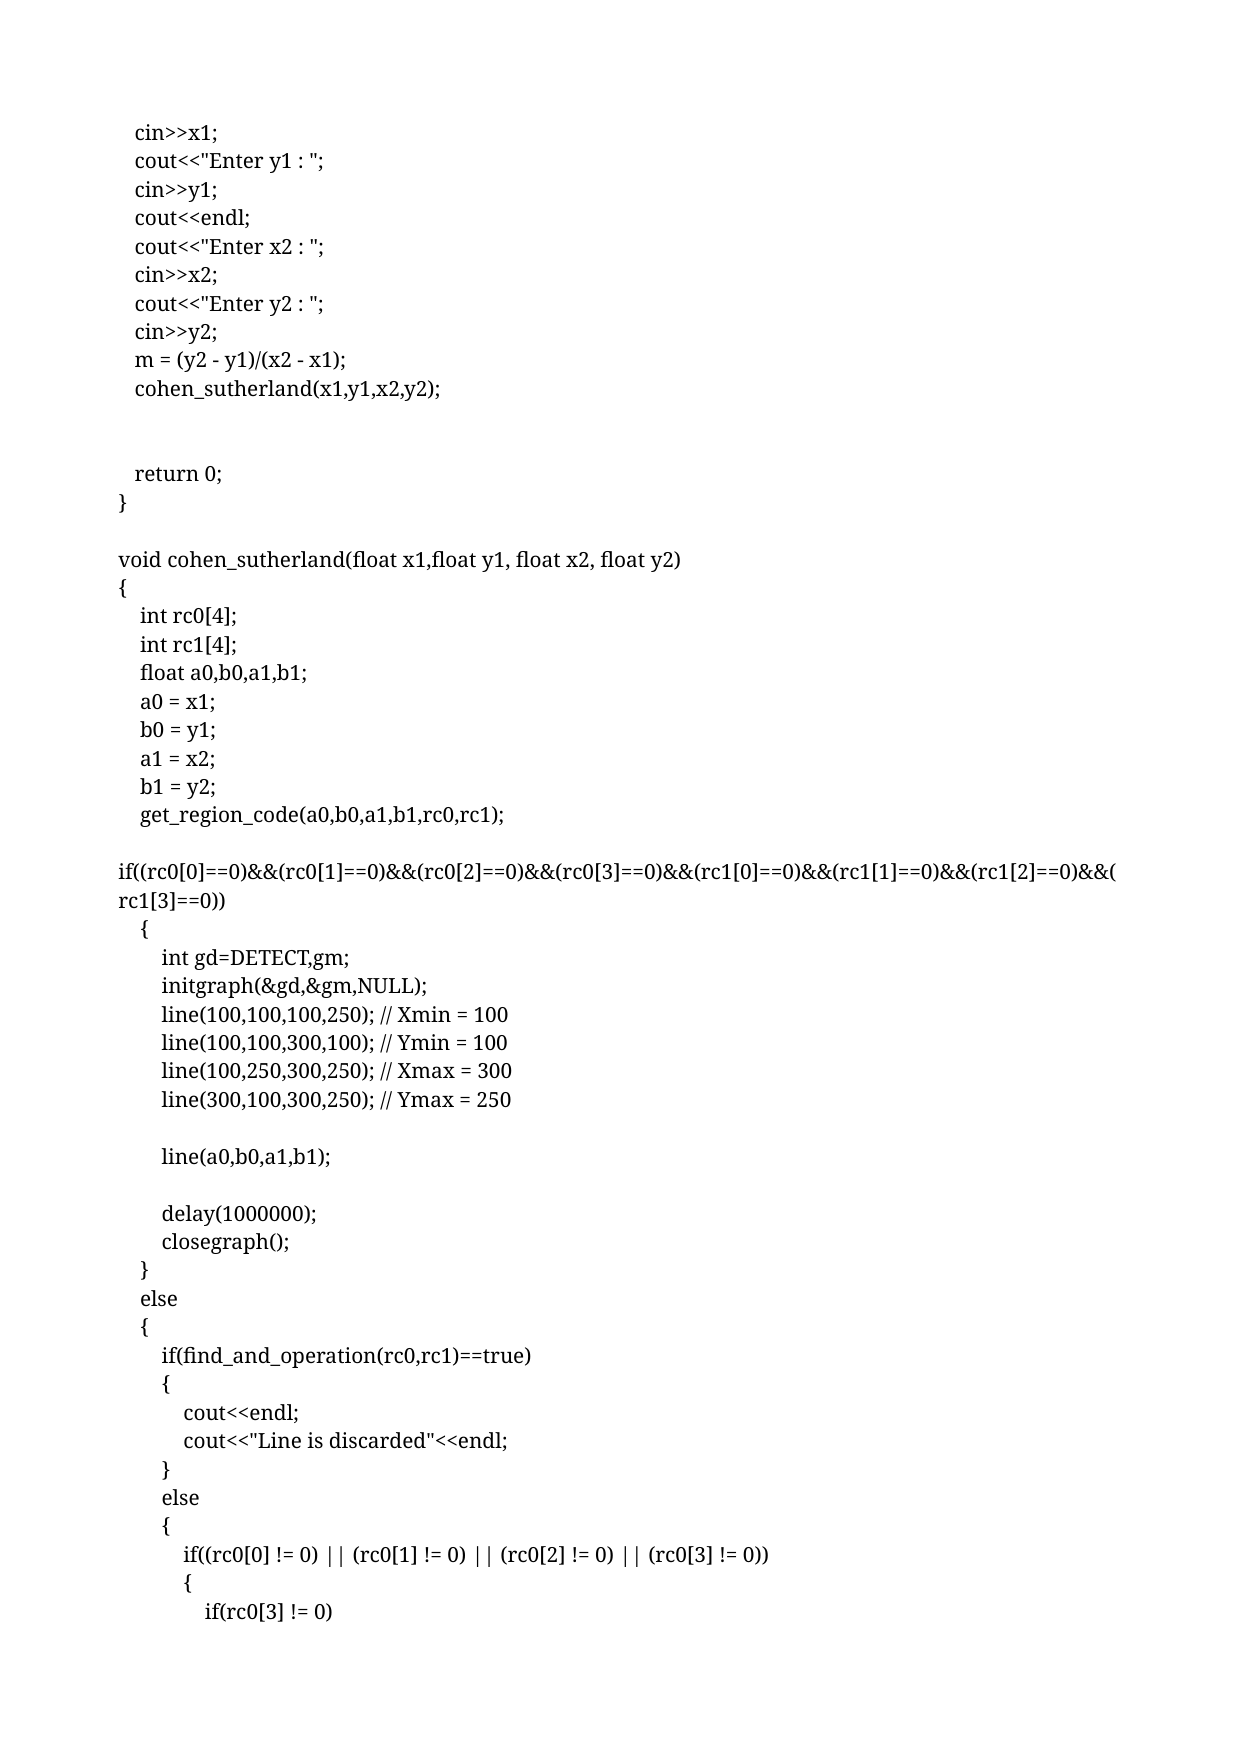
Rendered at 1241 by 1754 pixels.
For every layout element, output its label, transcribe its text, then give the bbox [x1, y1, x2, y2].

text a0 = x1; [118, 687, 1122, 715]
text cout<<"Enter y2 : "; [118, 289, 1122, 317]
text if((rc0[0] != 0) || (rc0[1] != 0) || (rc0[2] != 0) || (rc0[3] != 0)) [118, 1540, 1122, 1568]
text if(rc0[3] != 0) [118, 1597, 1122, 1625]
text else [118, 1483, 1122, 1512]
text cin>>y1; [118, 175, 1122, 203]
text initgraph(&gd,&gm,NULL); [118, 971, 1122, 1000]
text { [118, 1312, 1122, 1341]
text cout<<"Enter y1 : "; [118, 147, 1122, 175]
text line(100,100,300,100); // Ymin = 100 [118, 1028, 1122, 1057]
text b1 = y2; [118, 772, 1122, 801]
text { [118, 1512, 1122, 1540]
text if(find_and_operation(rc0,rc1)==true) [118, 1341, 1122, 1369]
text cin>>y2; [118, 317, 1122, 346]
text } [118, 1455, 1122, 1483]
text delay(1000000); [118, 1199, 1122, 1227]
text cout<<"Enter x2 : "; [118, 232, 1122, 260]
text float a0,b0,a1,b1; [118, 658, 1122, 687]
text line(a0,b0,a1,b1); [118, 1142, 1122, 1170]
text line(300,100,300,250); // Ymax = 250 [118, 1085, 1122, 1113]
text m = (y2 - y1)/(x2 - x1); [118, 346, 1122, 374]
text return 0; [118, 459, 1122, 488]
text b0 = y1; [118, 715, 1122, 744]
text line(100,250,300,250); // Xmax = 300 [118, 1057, 1122, 1085]
text cout<<endl; [118, 203, 1122, 232]
text cout<<endl; [118, 1398, 1122, 1426]
text closegraph(); [118, 1227, 1122, 1256]
text a1 = x2; [118, 744, 1122, 772]
text cin>>x2; [118, 260, 1122, 289]
text cout<<"Line is discarded"<<endl; [118, 1426, 1122, 1455]
text cin>>x1; [118, 118, 1122, 147]
text int gd=DETECT,gm; [118, 943, 1122, 971]
text else [118, 1284, 1122, 1312]
text } [118, 1256, 1122, 1284]
text { [118, 573, 1122, 602]
text void cohen_sutherland(float x1,float y1, float x2, float y2) [118, 545, 1122, 573]
text { [118, 914, 1122, 943]
text if((rc0[0]==0)&&(rc0[1]==0)&&(rc0[2]==0)&&(rc0[3]==0)&&(rc1[0]==0)&&(rc1[1]==0)&&(rc1[2]==0)&&(rc1[3]==0)) [118, 829, 1122, 914]
text cohen_sutherland(x1,y1,x2,y2); [118, 374, 1122, 402]
text } [118, 488, 1122, 516]
text get_region_code(a0,b0,a1,b1,rc0,rc1); [118, 801, 1122, 829]
text int rc1[4]; [118, 630, 1122, 658]
text { [118, 1568, 1122, 1597]
text line(100,100,100,250); // Xmin = 100 [118, 1000, 1122, 1028]
text { [118, 1369, 1122, 1398]
text int rc0[4]; [118, 602, 1122, 630]
